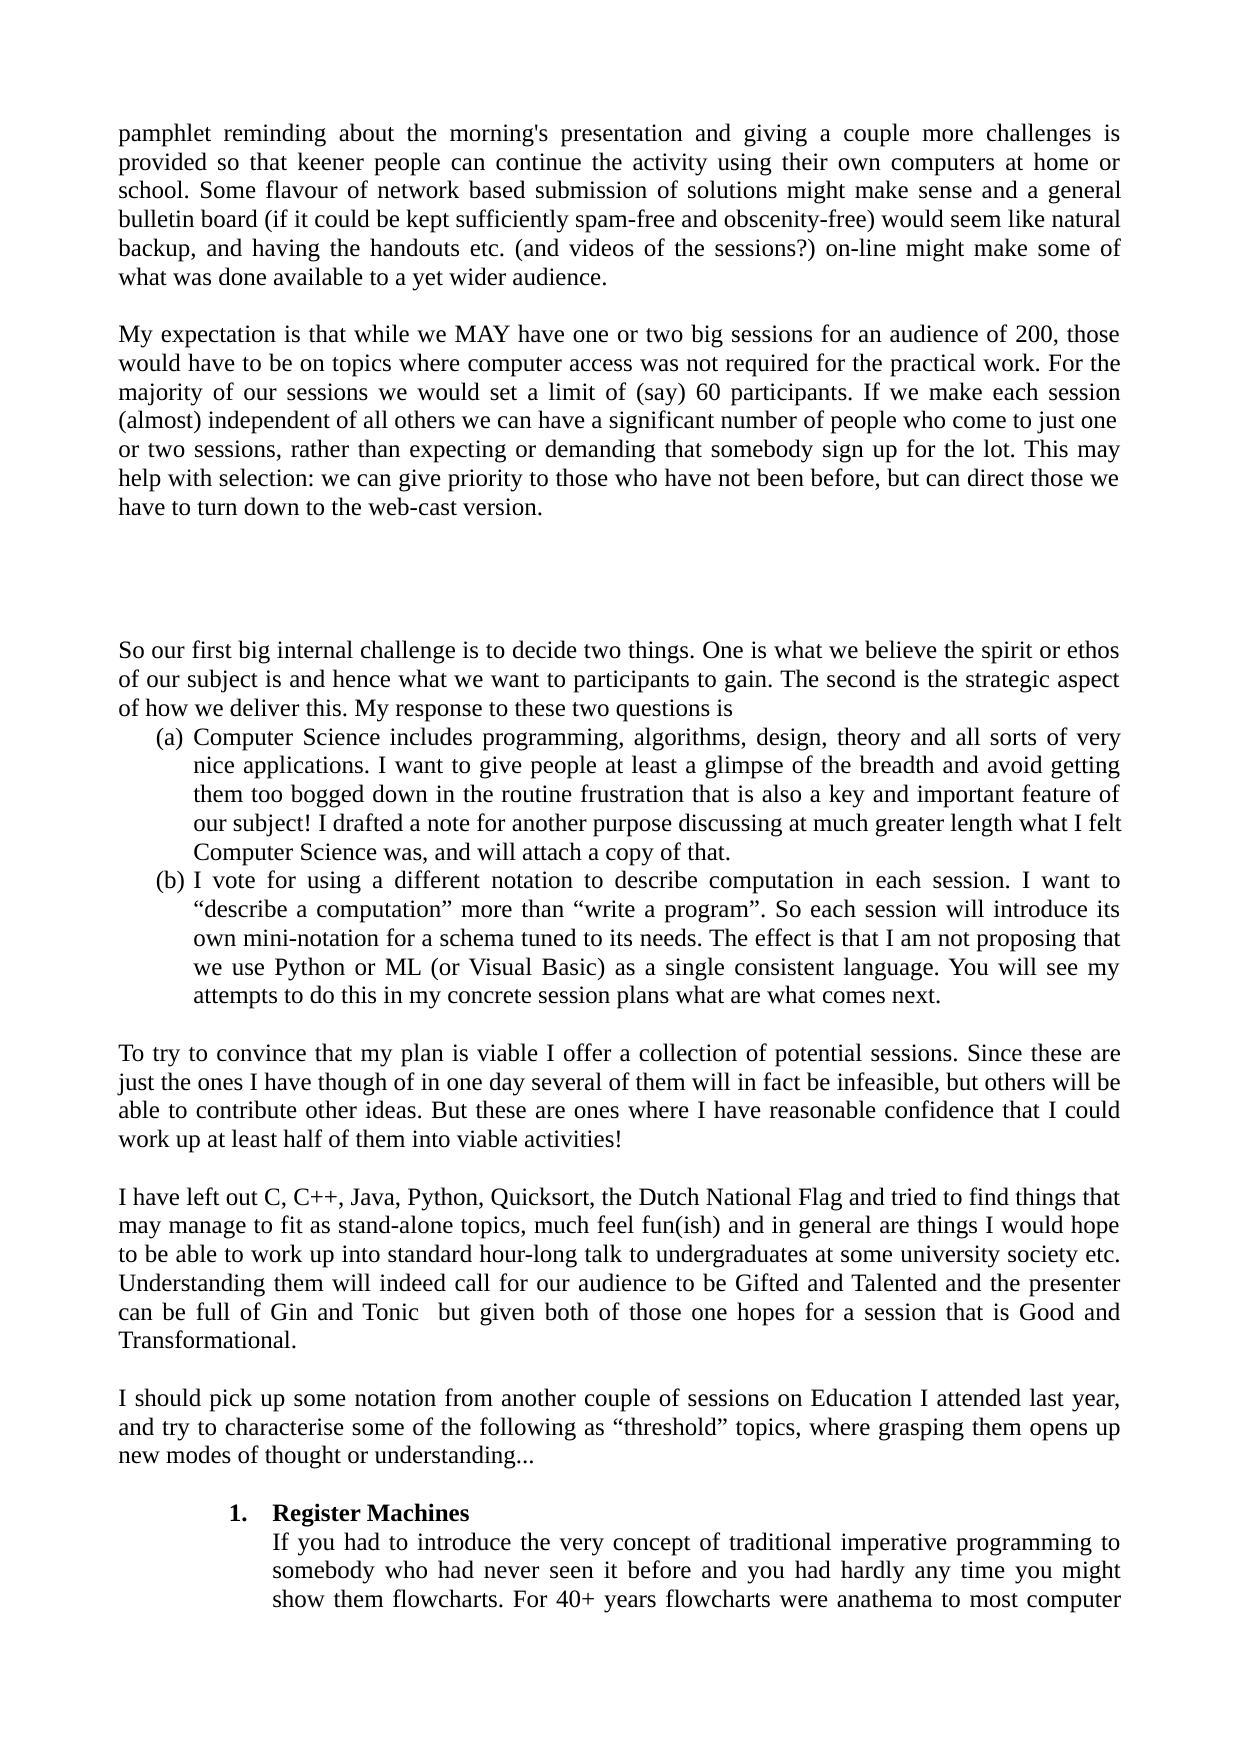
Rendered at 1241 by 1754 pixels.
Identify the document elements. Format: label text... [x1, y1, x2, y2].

text My expectation is that while we MAY have one or two big sessions for an audience of 200, those would have to be on topics where computer access was not required for the practical work. For the majority of our sessions we would set a limit of (say) 60 participants. If we make each session (almost) independent of all others we can have a significant number of people who come to just one [118, 319, 1122, 434]
text or two sessions, rather than expecting or demanding that somebody sign up for the lot. This may help with selection: we can give priority to those who have not been before, but can direct those we have to turn down to the web-cast version. [118, 434, 1122, 521]
list If you had to introduce the very concept of traditional imperative programming to somebody who had never seen it before and you had hardly any time you might show them flowcharts. For 40+ years flowcharts were anathema to most computer [222, 1527, 1122, 1613]
list Register Machines [222, 1498, 1122, 1527]
text I have left out C, C++, Java, Python, Quicksort, the Dutch National Flag and tried to find things that may manage to fit as stand-alone topics, much feel fun(ish) and in general are things I would hope to be able to work up into standard hour-long talk to undergraduates at some university society etc. Understanding them will indeed call for our audience to be Gifted and Talented and the presenter can be full of Gin and Tonic but given both of those one hopes for a session that is Good and Transformational. [118, 1182, 1122, 1354]
list I vote for using a different notation to describe computation in each session. I want to “describe a computation” more than “write a program”. So each session will introduce its own mini-notation for a schema tuned to its needs. The effect is that I am not proposing that we use Python or ML (or Visual Basic) as a single consistent language. You will see my attempts to do this in my concrete session plans what are what comes next. [156, 866, 1122, 1009]
text To try to convince that my plan is viable I offer a collection of potential sessions. Since these are just the ones I have though of in one day several of them will in fact be infeasible, but others will be able to contribute other ideas. But these are ones where I have reasonable confidence that I could work up at least half of them into viable activities! [118, 1038, 1122, 1153]
text pamphlet reminding about the morning's presentation and giving a couple more challenges is provided so that keener people can continue the activity using their own computers at home or school. Some flavour of network based submission of solutions might make sense and a general bulletin board (if it could be kept sufficiently spam-free and obscenity-free) would seem like natural backup, and having the handouts etc. (and videos of the sessions?) on-line might make some of what was done available to a yet wider audience. [118, 118, 1122, 291]
text I should pick up some notation from another couple of sessions on Education I attended last year, and try to characterise some of the following as “threshold” topics, where grasping them opens up new modes of thought or understanding... [118, 1383, 1122, 1469]
list Computer Science includes programming, algorithms, design, theory and all sorts of very nice applications. I want to give people at least a glimpse of the breadth and avoid getting them too bogged down in the routine frustration that is also a key and important feature of our subject! I drafted a note for another purpose discussing at much greater length what I felt Computer Science was, and will attach a copy of that. [156, 722, 1122, 866]
text So our first big internal challenge is to decide two things. One is what we believe the spirit or ethos of our subject is and hence what we want to participants to gain. The second is the strategic aspect of how we deliver this. My response to these two questions is [118, 636, 1122, 722]
